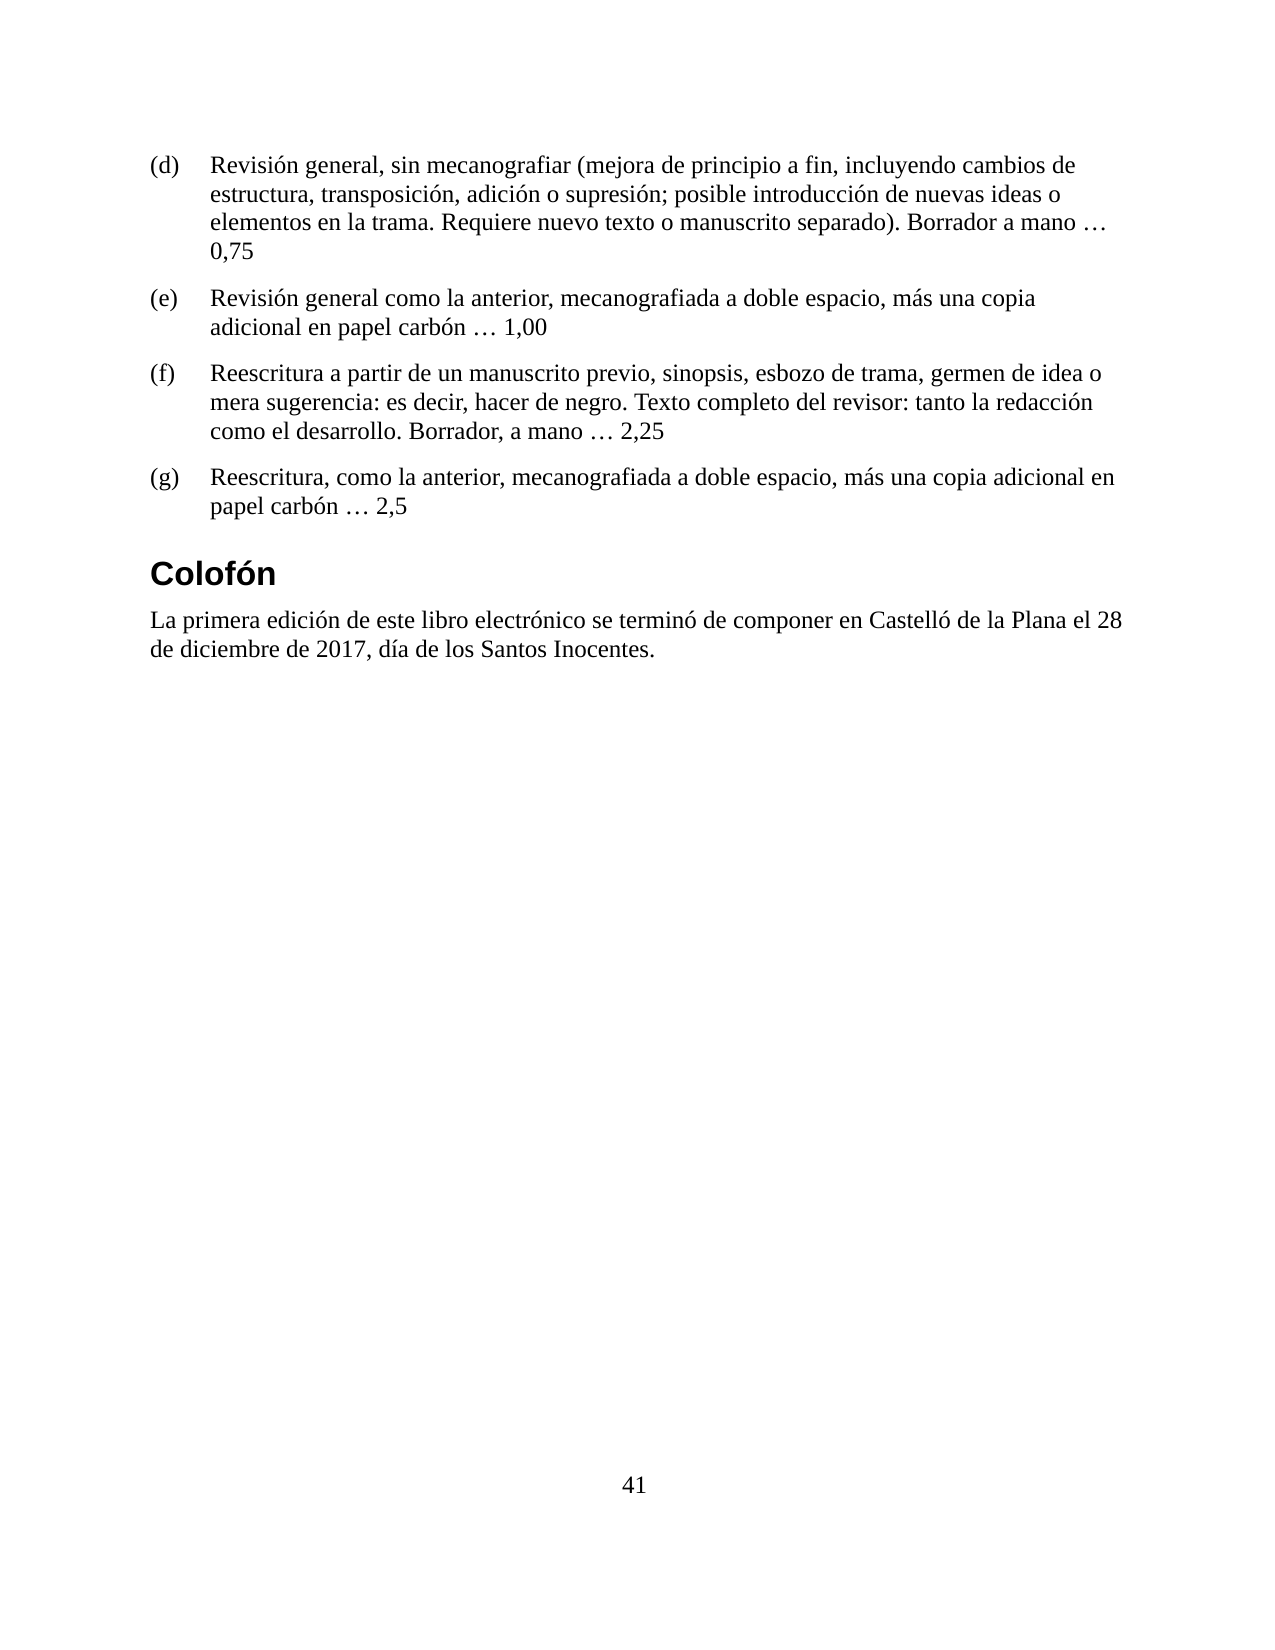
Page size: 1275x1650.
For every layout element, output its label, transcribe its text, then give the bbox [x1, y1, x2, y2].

text La primera edición de este libro electrónico se terminó de componer en Castelló de la Plana el 28 de diciembre de 2017, día de los Santos Inocentes. [150, 605, 1125, 663]
subtitle Colofón [150, 554, 1125, 593]
list Reescritura, como la anterior, mecanografiada a doble espacio, más una copia adicional en papel carbón … 2,5 [150, 462, 1125, 520]
list Revisión general, sin mecanografiar (mejora de principio a fin, incluyendo cambios de estructura, transposición, adición o supresión; posible introducción de nuevas ideas o elementos en la trama. Requiere nuevo texto o manuscrito separado). Borrador a mano … 0,75 [150, 150, 1125, 265]
list Reescritura a partir de un manuscrito previo, sinopsis, esbozo de trama, germen de idea o mera sugerencia: es decir, hacer de negro. Texto completo del revisor: tanto la redacción como el desarrollo. Borrador, a mano … 2,25 [150, 358, 1125, 444]
list Revisión general como la anterior, mecanografiada a doble espacio, más una copia adicional en papel carbón … 1,00 [150, 283, 1125, 340]
